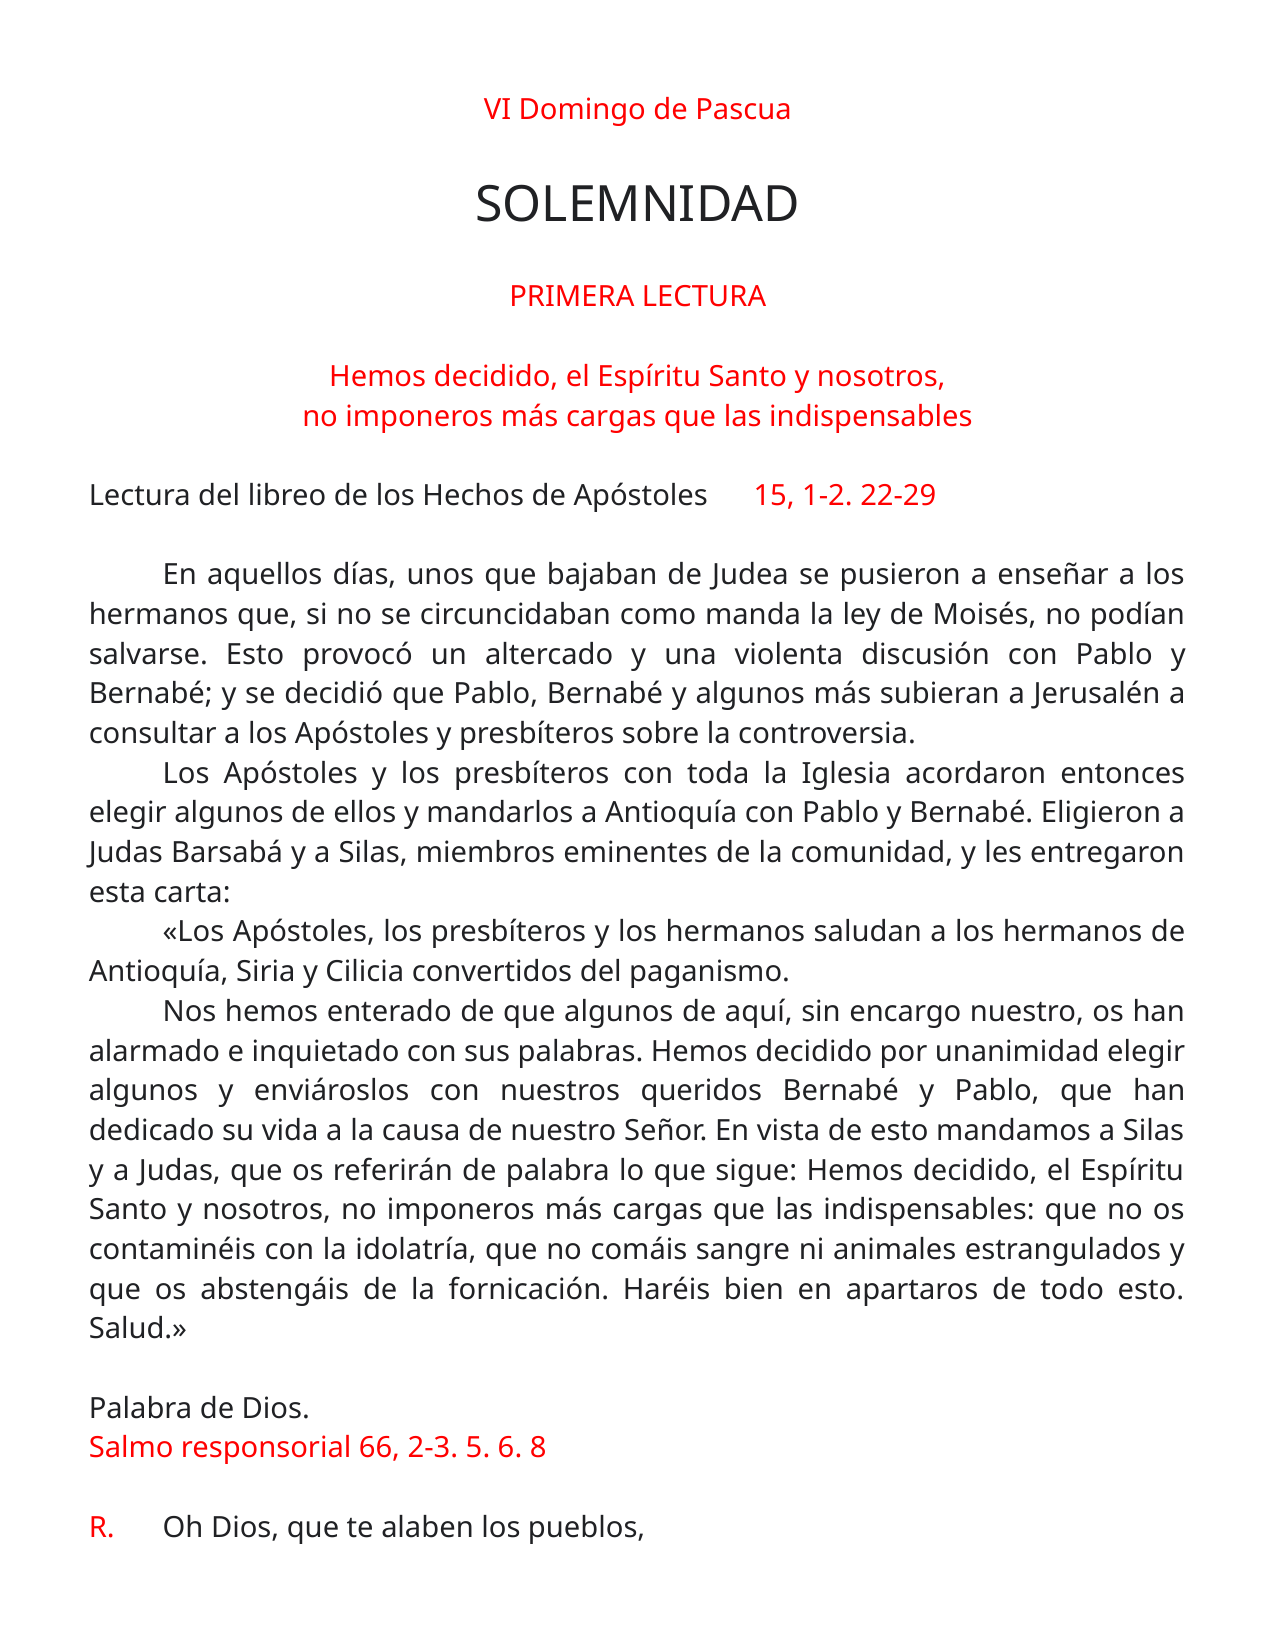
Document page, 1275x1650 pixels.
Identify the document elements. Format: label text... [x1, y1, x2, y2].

text Hemos decidido, el Espíritu Santo y nosotros, [88, 355, 1186, 395]
text VI Domingo de Pascua [88, 88, 1186, 128]
text Palabra de Dios. [88, 1387, 1186, 1427]
text Nos hemos enterado de que algunos de aquí, sin encargo nuestro, os han alarmado e inquietado con sus palabras. Hemos decidido por unanimidad elegir algunos y enviároslos con nuestros queridos Bernabé y Pablo, que han dedicado su vida a la causa de nuestro Señor. En vista de esto mandamos a Silas y a Judas, que os referirán de palabra lo que sigue: Hemos decidido, el Espíritu Santo y nosotros, no imponeros más cargas que las indispensables: que no os contaminéis con la idolatría, que no comáis sangre ni animales estrangulados y que os abstengáis de la fornicación. Haréis bien en apartaros de todo esto. Salud.» [88, 990, 1186, 1347]
text Lectura del libreo de los Hechos de Apóstoles 15, 1-2. 22-29 [88, 474, 1186, 514]
text no imponeros más cargas que las indispensables [88, 395, 1186, 434]
text PRIMERA LECTURA [88, 276, 1186, 315]
text Los Apóstoles y los presbíteros con toda la Iglesia acordaron entonces elegir algunos de ellos y mandarlos a Antioquía con Pablo y Bernabé. Eligieron a Judas Barsabá y a Silas, miembros eminentes de la comunidad, y les entregaron esta carta: [88, 752, 1186, 911]
text En aquellos días, unos que bajaban de Judea se pusieron a enseñar a los hermanos que, si no se circuncidaban como manda la ley de Moisés, no podían salvarse. Esto provocó un altercado y una violenta discusión con Pablo y Bernabé; y se decidió que Pablo, Bernabé y algunos más subieran a Jerusalén a consultar a los Apóstoles y presbíteros sobre la controversia. [88, 553, 1186, 752]
text SOLEMNIDAD [88, 168, 1186, 236]
text Salmo responsorial 66, 2-3. 5. 6. 8 [88, 1427, 1186, 1466]
text R. Oh Dios, que te alaben los pueblos, [88, 1506, 1186, 1546]
text «Los Apóstoles, los presbíteros y los hermanos saludan a los hermanos de Antioquía, Siria y Cilicia convertidos del paganismo. [88, 911, 1186, 990]
